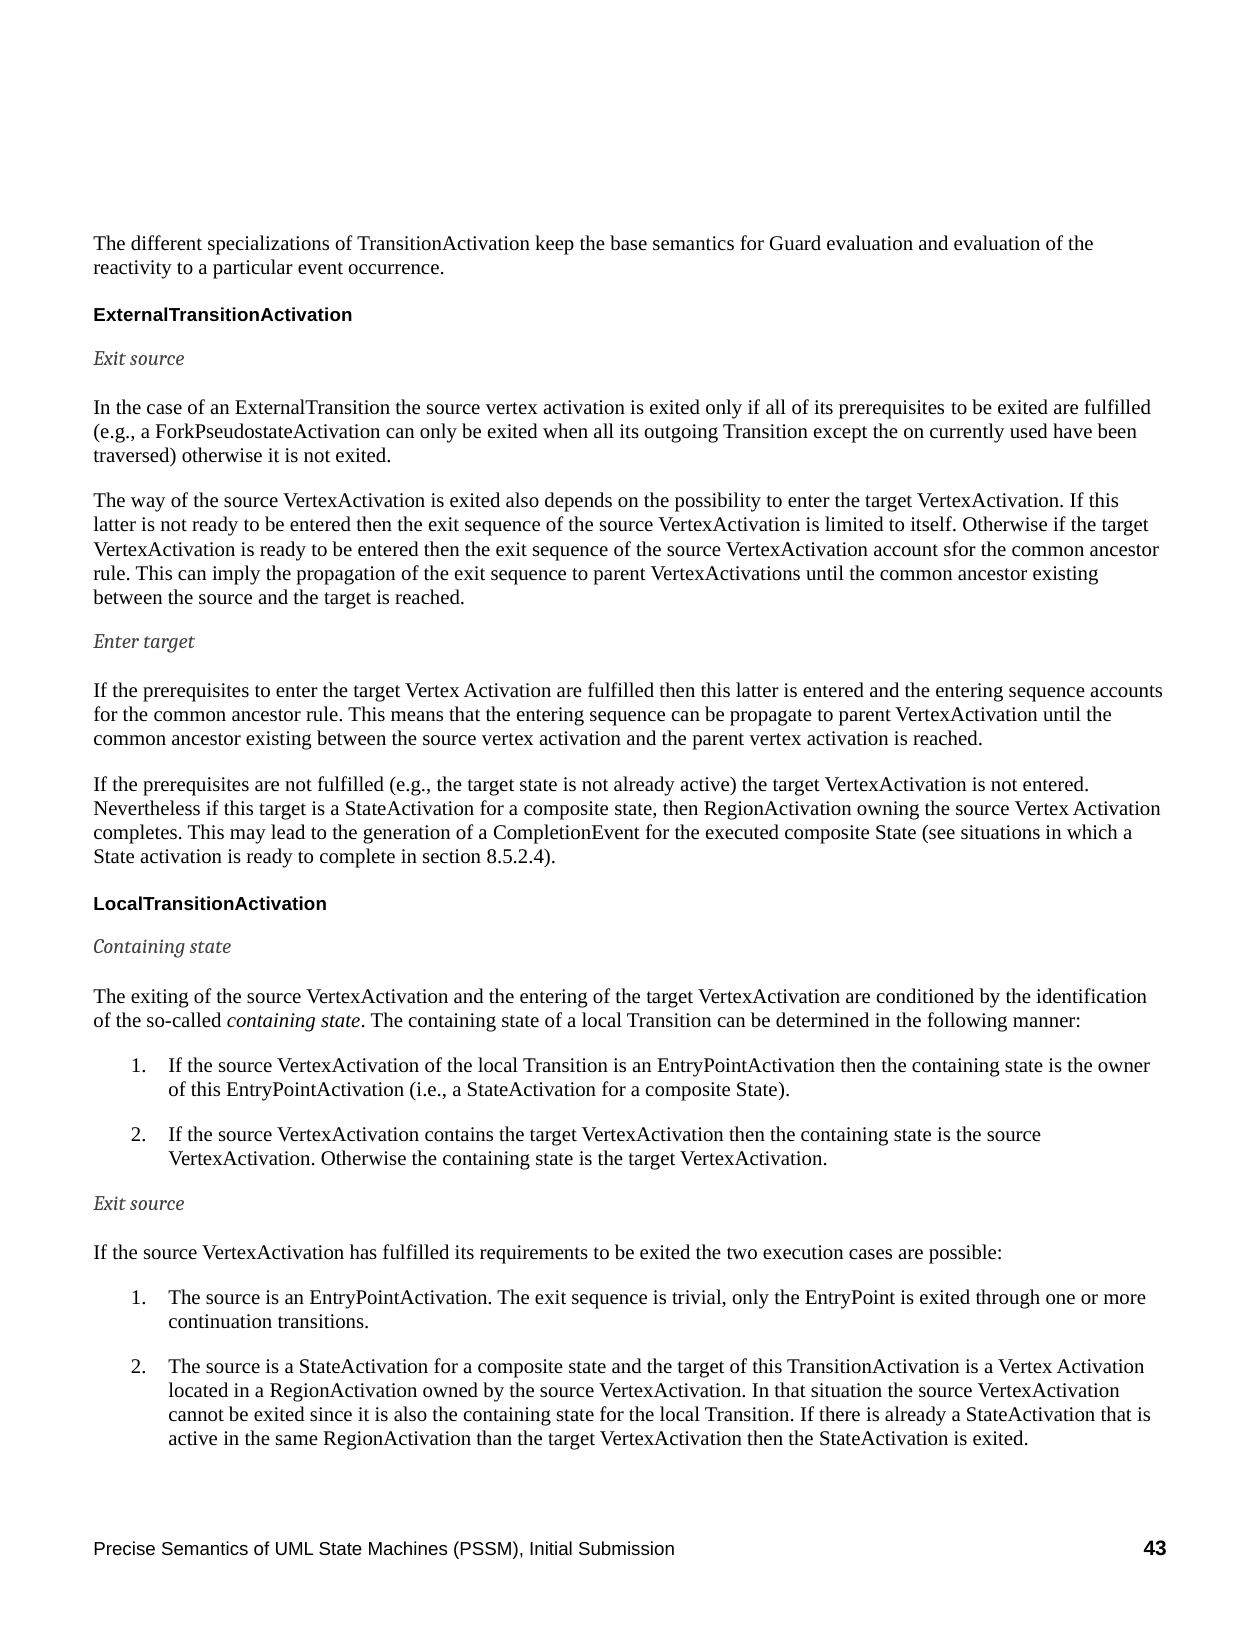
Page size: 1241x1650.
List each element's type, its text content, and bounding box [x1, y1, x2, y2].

text If the source VertexActivation has fulfilled its requirements to be exited the two execution cases are possible: [93, 1240, 1164, 1264]
subtitle LocalTransitionActivation [93, 893, 1164, 914]
list The source is an EntryPointActivation. The exit sequence is trivial, only the EntryPoint is exited through one or more continuation transitions. [131, 1285, 1164, 1333]
text In the case of an ExternalTransition the source vertex activation is exited only if all of its prerequisites to be exited are fulfilled (e.g., a ForkPseudostateActivation can only be exited when all its outgoing Transition except the on currently used have been traversed) otherwise it is not exited. [93, 395, 1164, 467]
text If the prerequisites to enter the target Vertex Activation are fulfilled then this latter is entered and the entering sequence accounts for the common ancestor rule. This means that the entering sequence can be propagate to parent VertexActivation until the common ancestor existing between the source vertex activation and the parent vertex activation is reached. [93, 678, 1164, 750]
text The different specializations of TransitionActivation keep the base semantics for Guard evaluation and evaluation of the reactivity to a particular event occurrence. [93, 231, 1164, 279]
text The way of the source VertexActivation is exited also depends on the possibility to enter the target VertexActivation. If this latter is not ready to be entered then the exit sequence of the source VertexActivation is limited to itself. Otherwise if the target VertexActivation is ready to be entered then the exit sequence of the source VertexActivation account sfor the common ancestor rule. This can imply the propagation of the exit sequence to parent VertexActivations until the common ancestor existing between the source and the target is reached. [93, 488, 1164, 609]
subtitle Enter target [93, 630, 1164, 654]
subtitle ExternalTransitionActivation [93, 304, 1164, 326]
subtitle Containing state [93, 935, 1164, 959]
subtitle Exit source [93, 1191, 1164, 1215]
text The exiting of the source VertexActivation and the entering of the target VertexActivation are conditioned by the identification of the so-called containing state. The containing state of a local Transition can be determined in the following manner: [93, 984, 1164, 1032]
list The source is a StateActivation for a composite state and the target of this TransitionActivation is a Vertex Activation located in a RegionActivation owned by the source VertexActivation. In that situation the source VertexActivation cannot be exited since it is also the containing state for the local Transition. If there is already a StateActivation that is active in the same RegionActivation than the target VertexActivation then the StateActivation is exited. [131, 1354, 1164, 1450]
list If the source VertexActivation contains the target VertexActivation then the containing state is the source VertexActivation. Otherwise the containing state is the target VertexActivation. [131, 1122, 1164, 1170]
subtitle Exit source [93, 347, 1164, 371]
text If the prerequisites are not fulfilled (e.g., the target state is not already active) the target VertexActivation is not entered. Nevertheless if this target is a StateActivation for a composite state, then RegionActivation owning the source Vertex Activation completes. This may lead to the generation of a CompletionEvent for the executed composite State (see situations in which a State activation is ready to complete in section 8.5.2.4). [93, 771, 1164, 868]
list If the source VertexActivation of the local Transition is an EntryPointActivation then the containing state is the owner of this EntryPointActivation (i.e., a StateActivation for a composite State). [131, 1053, 1164, 1101]
